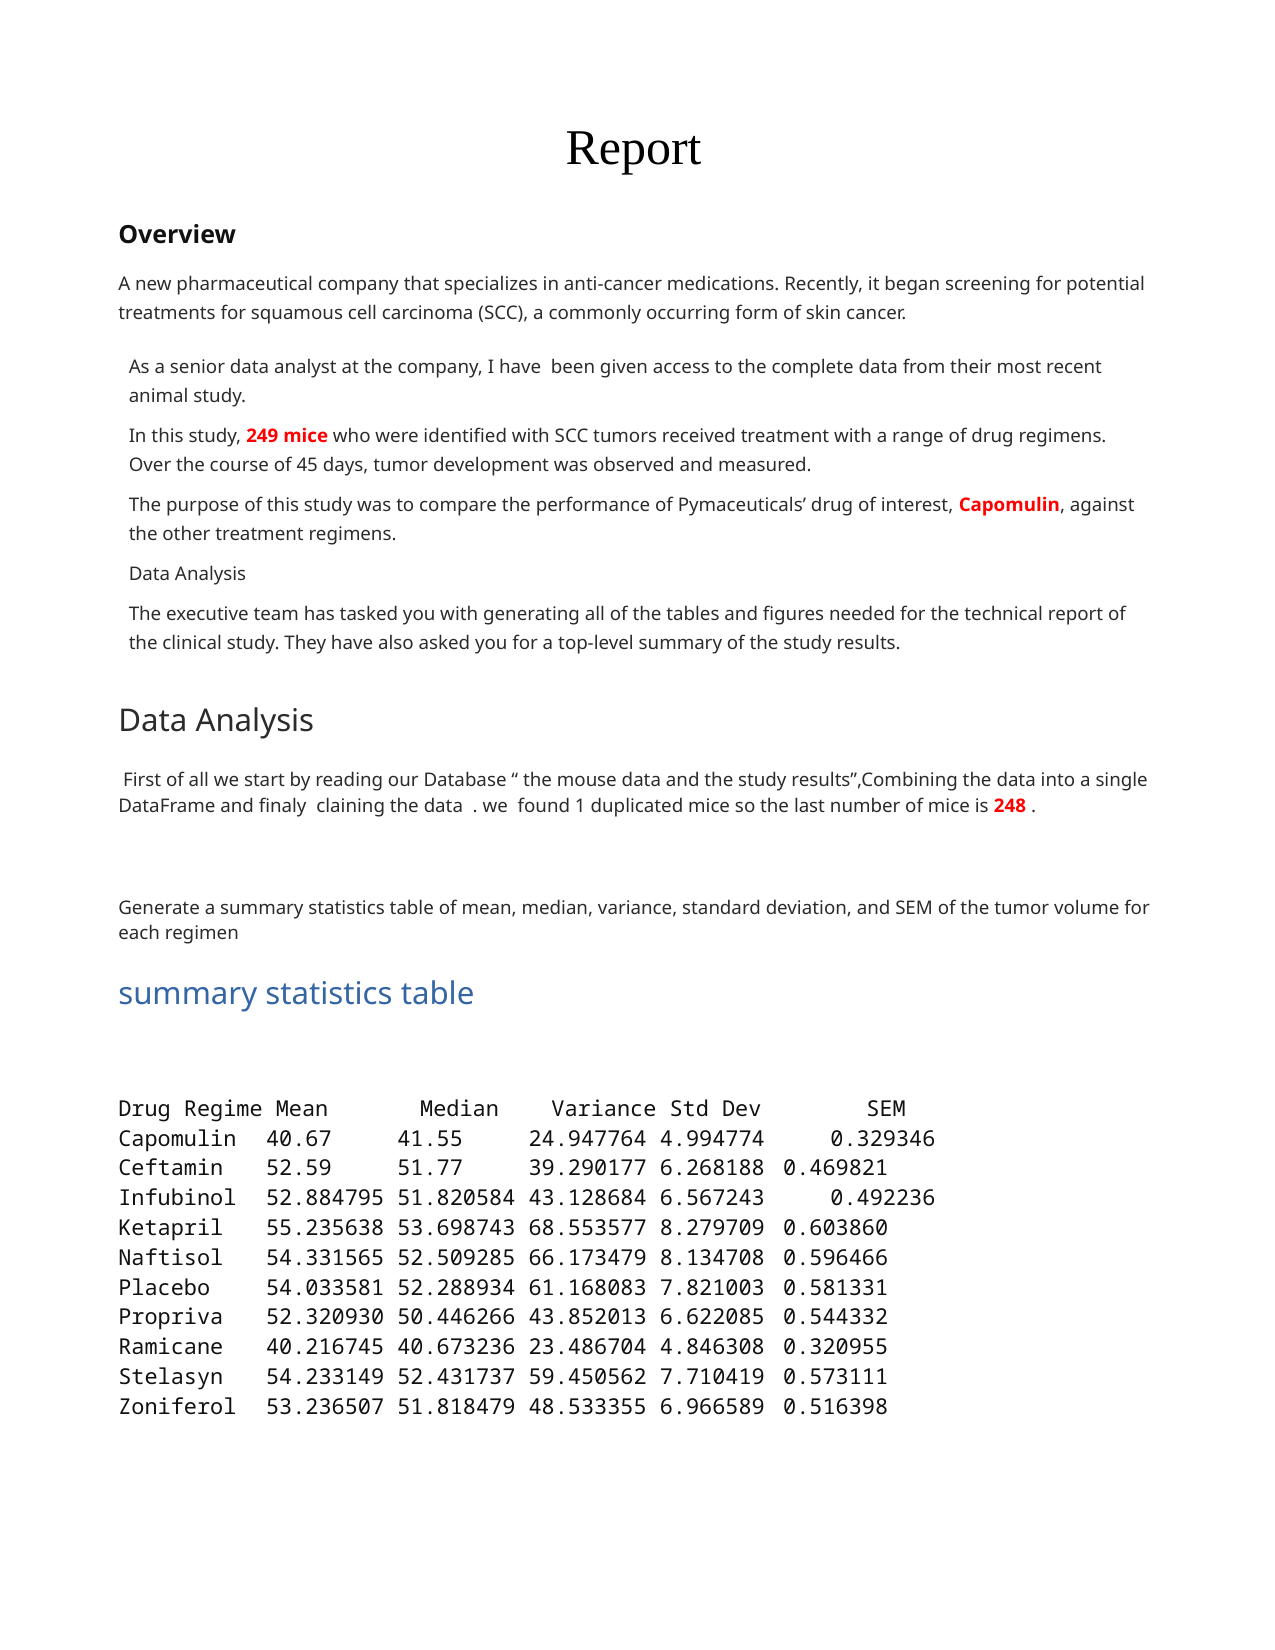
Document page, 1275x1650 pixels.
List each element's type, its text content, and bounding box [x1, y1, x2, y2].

text Infubinol 52.884795 51.820584 43.128684 6.567243 0.492236 [118, 1182, 1157, 1212]
text In this study, 249 mice who were identified with SCC tumors received treatment with a range of drug regimens. Over the course of 45 days, tumor development was observed and measured. [128, 422, 1146, 477]
text Overview [118, 216, 1157, 250]
text Data Analysis [128, 560, 1146, 586]
text A new pharmaceutical company that specializes in anti-cancer medications. Recently, it began screening for potential treatments for squamous cell carcinoma (SCC), a commonly occurring form of skin cancer. [118, 270, 1157, 325]
text Generate a summary statistics table of mean, median, variance, standard deviation, and SEM of the tumor volume for each regimen [118, 894, 1157, 945]
text The purpose of this study was to compare the performance of Pymaceuticals’ drug of interest, Capomulin, against the other treatment regimens. [128, 491, 1146, 546]
text Zoniferol 53.236507 51.818479 48.533355 6.966589 0.516398 [118, 1391, 1157, 1420]
text Ceftamin 52.59 51.77 39.290177 6.268188 0.469821 [118, 1152, 1157, 1182]
text Ramicane 40.216745 40.673236 23.486704 4.846308 0.320955 [118, 1331, 1157, 1361]
text First of all we start by reading our Database “ the mouse data and the study results”,Combining the data into a single DataFrame and finaly claining the data . we found 1 duplicated mice so the last number of mice is 248 . [118, 766, 1157, 817]
text Report [118, 118, 1157, 176]
text Data Analysis [118, 698, 1157, 741]
text Placebo 54.033581 52.288934 61.168083 7.821003 0.581331 [118, 1271, 1157, 1301]
text Ketapril 55.235638 53.698743 68.553577 8.279709 0.603860 [118, 1212, 1157, 1242]
text summary statistics table [118, 971, 1157, 1013]
text Drug Regime Mean Median Variance Std Dev SEM [118, 1093, 1157, 1122]
text The executive team has tasked you with generating all of the tables and figures needed for the technical report of the clinical study. They have also asked you for a top-level summary of the study results. [128, 600, 1146, 655]
text As a senior data analyst at the company, I have been given access to the complete data from their most recent animal study. [128, 353, 1146, 408]
text Naftisol 54.331565 52.509285 66.173479 8.134708 0.596466 [118, 1242, 1157, 1271]
text Stelasyn 54.233149 52.431737 59.450562 7.710419 0.573111 [118, 1361, 1157, 1391]
text Propriva 52.320930 50.446266 43.852013 6.622085 0.544332 [118, 1301, 1157, 1331]
text Capomulin 40.67 41.55 24.947764 4.994774 0.329346 [118, 1122, 1157, 1152]
